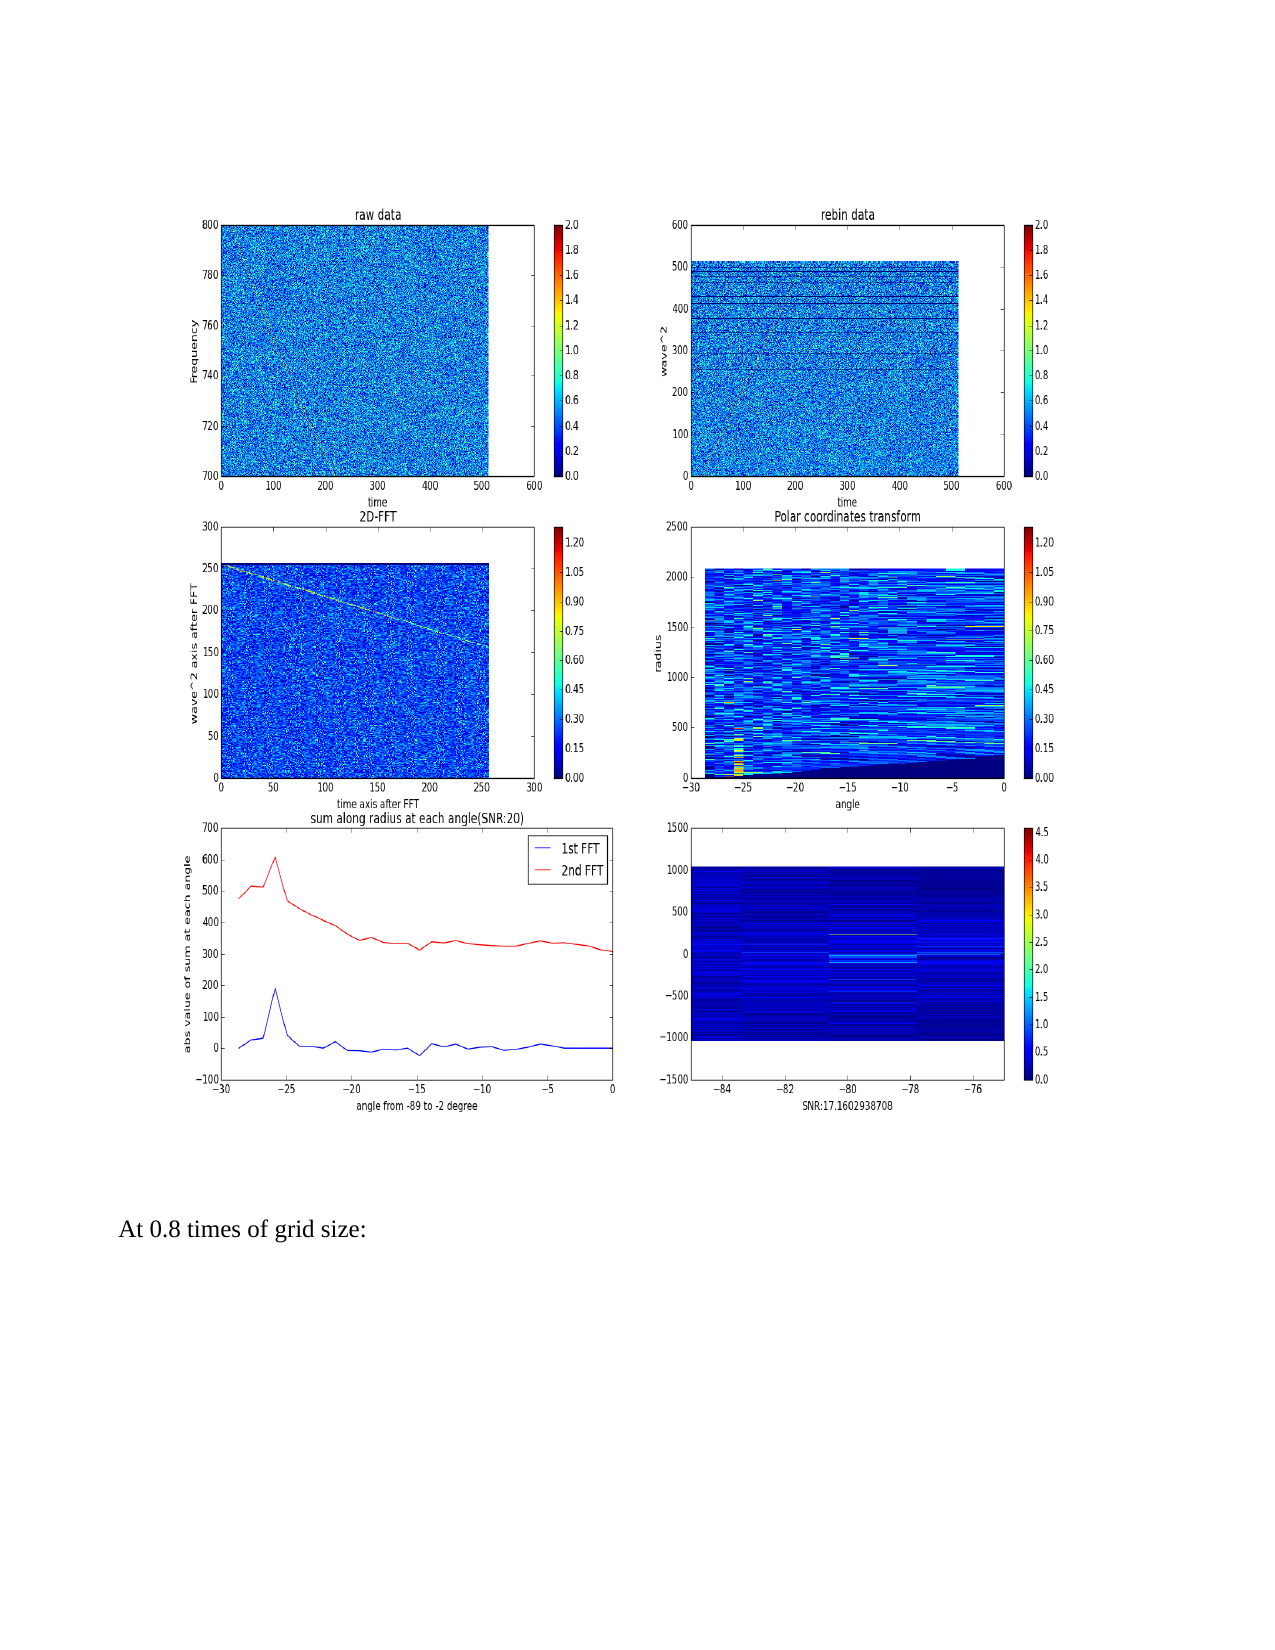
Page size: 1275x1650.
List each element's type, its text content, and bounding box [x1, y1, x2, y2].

picture [82, 118, 1193, 1186]
text At 0.8 times of grid size: [118, 1214, 1157, 1243]
